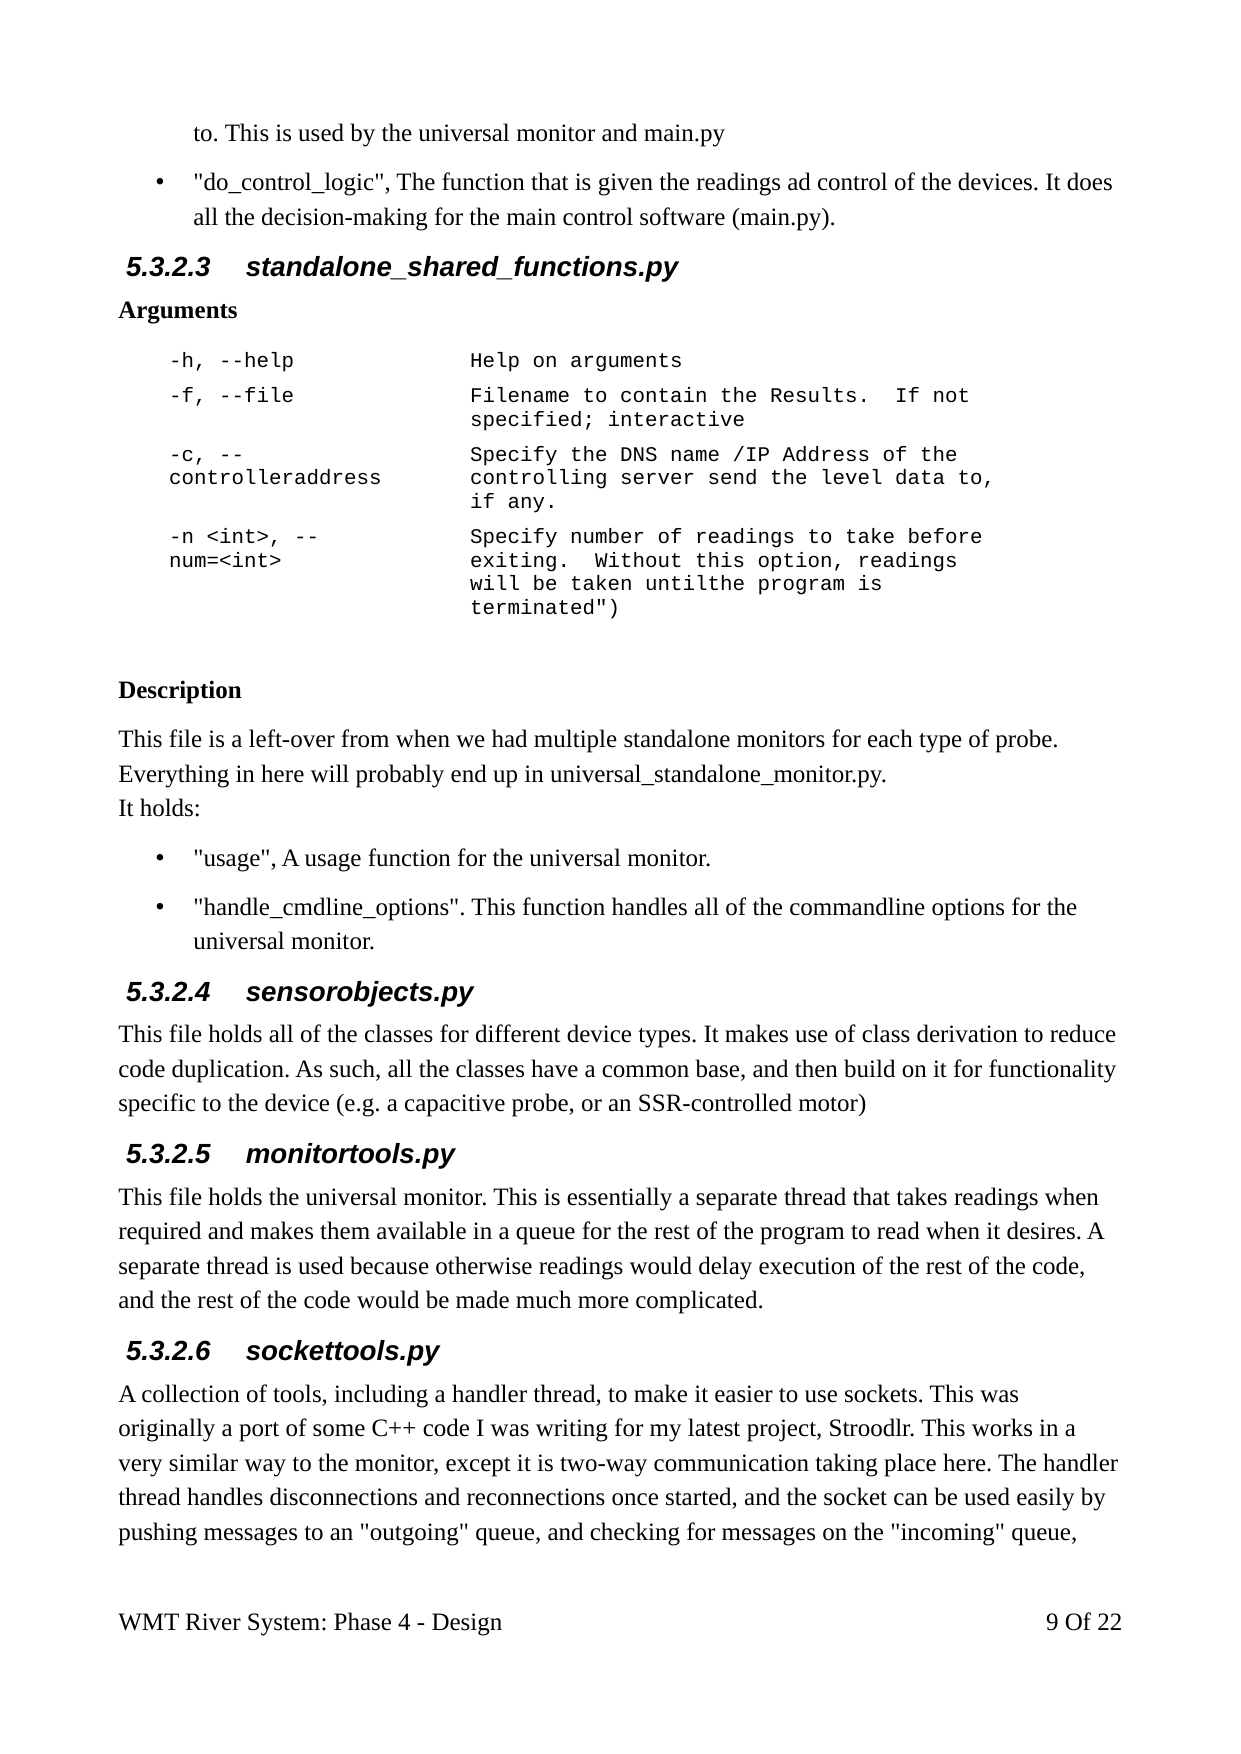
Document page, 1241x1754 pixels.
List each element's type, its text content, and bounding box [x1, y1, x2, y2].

table_cell -c, --controlleraddress [121, 438, 422, 520]
subtitle monitortools.py [118, 1138, 1122, 1169]
table_cell -n <int>, --num=<int> [121, 520, 422, 626]
subtitle Arguments [118, 295, 1122, 324]
subtitle sensorobjects.py [118, 975, 1122, 1007]
text This file holds the universal monitor. This is essentially a separate thread that takes readings when required and makes them available in a queue for the rest of the program to read when it desires. A separate thread is used because otherwise readings would delay execution of the rest of the code, and the rest of the code would be made much more complicated. [118, 1182, 1122, 1314]
text A collection of tools, including a handler thread, to make it easier to use sockets. This was originally a port of some C++ code I was writing for my latest project, Stroodlr. This works in a very similar way to the monitor, except it is two-way communication taking place here. The handler thread handles disconnections and reconnections once started, and the socket can be used easily by pushing messages to an "outgoing" queue, and checking for messages on the "incoming" queue, [118, 1379, 1122, 1546]
list "handle_cmdline_options". This function handles all of the commandline options for the universal monitor. [156, 892, 1122, 955]
table_header -h, --help [121, 344, 422, 379]
text This file is a left-over from when we had multiple standalone monitors for each type of probe. Everything in here will probably end up in universal_standalone_monitor.py. It holds: [118, 724, 1122, 822]
subtitle sockettools.py [118, 1334, 1122, 1366]
subtitle Description [118, 676, 1122, 704]
table_cell -f, --file [121, 379, 422, 438]
table_cell Specify number of readings to take before exiting. Without this option, readings will be taken untilthe program is terminated") [422, 520, 1007, 626]
table_cell Specify the DNS name /IP Address of the controlling server send the level data to, if any. [422, 438, 1007, 520]
list "usage", A usage function for the universal monitor. [156, 843, 1122, 871]
table_header Help on arguments [422, 344, 1007, 379]
list "do_control_logic", The function that is given the readings ad control of the devices. It does all the decision-making for the main control software (main.py). [156, 167, 1122, 230]
subtitle standalone_shared_functions.py [118, 251, 1122, 283]
list to. This is used by the universal monitor and main.py [156, 118, 1122, 147]
text This file holds all of the classes for different device types. It makes use of class derivation to reduce code duplication. As such, all the classes have a common base, and then build on it for functionality specific to the device (e.g. a capacitive probe, or an SSR-controlled motor) [118, 1019, 1122, 1117]
table_cell Filename to contain the Results. If not specified; interactive [422, 379, 1007, 438]
